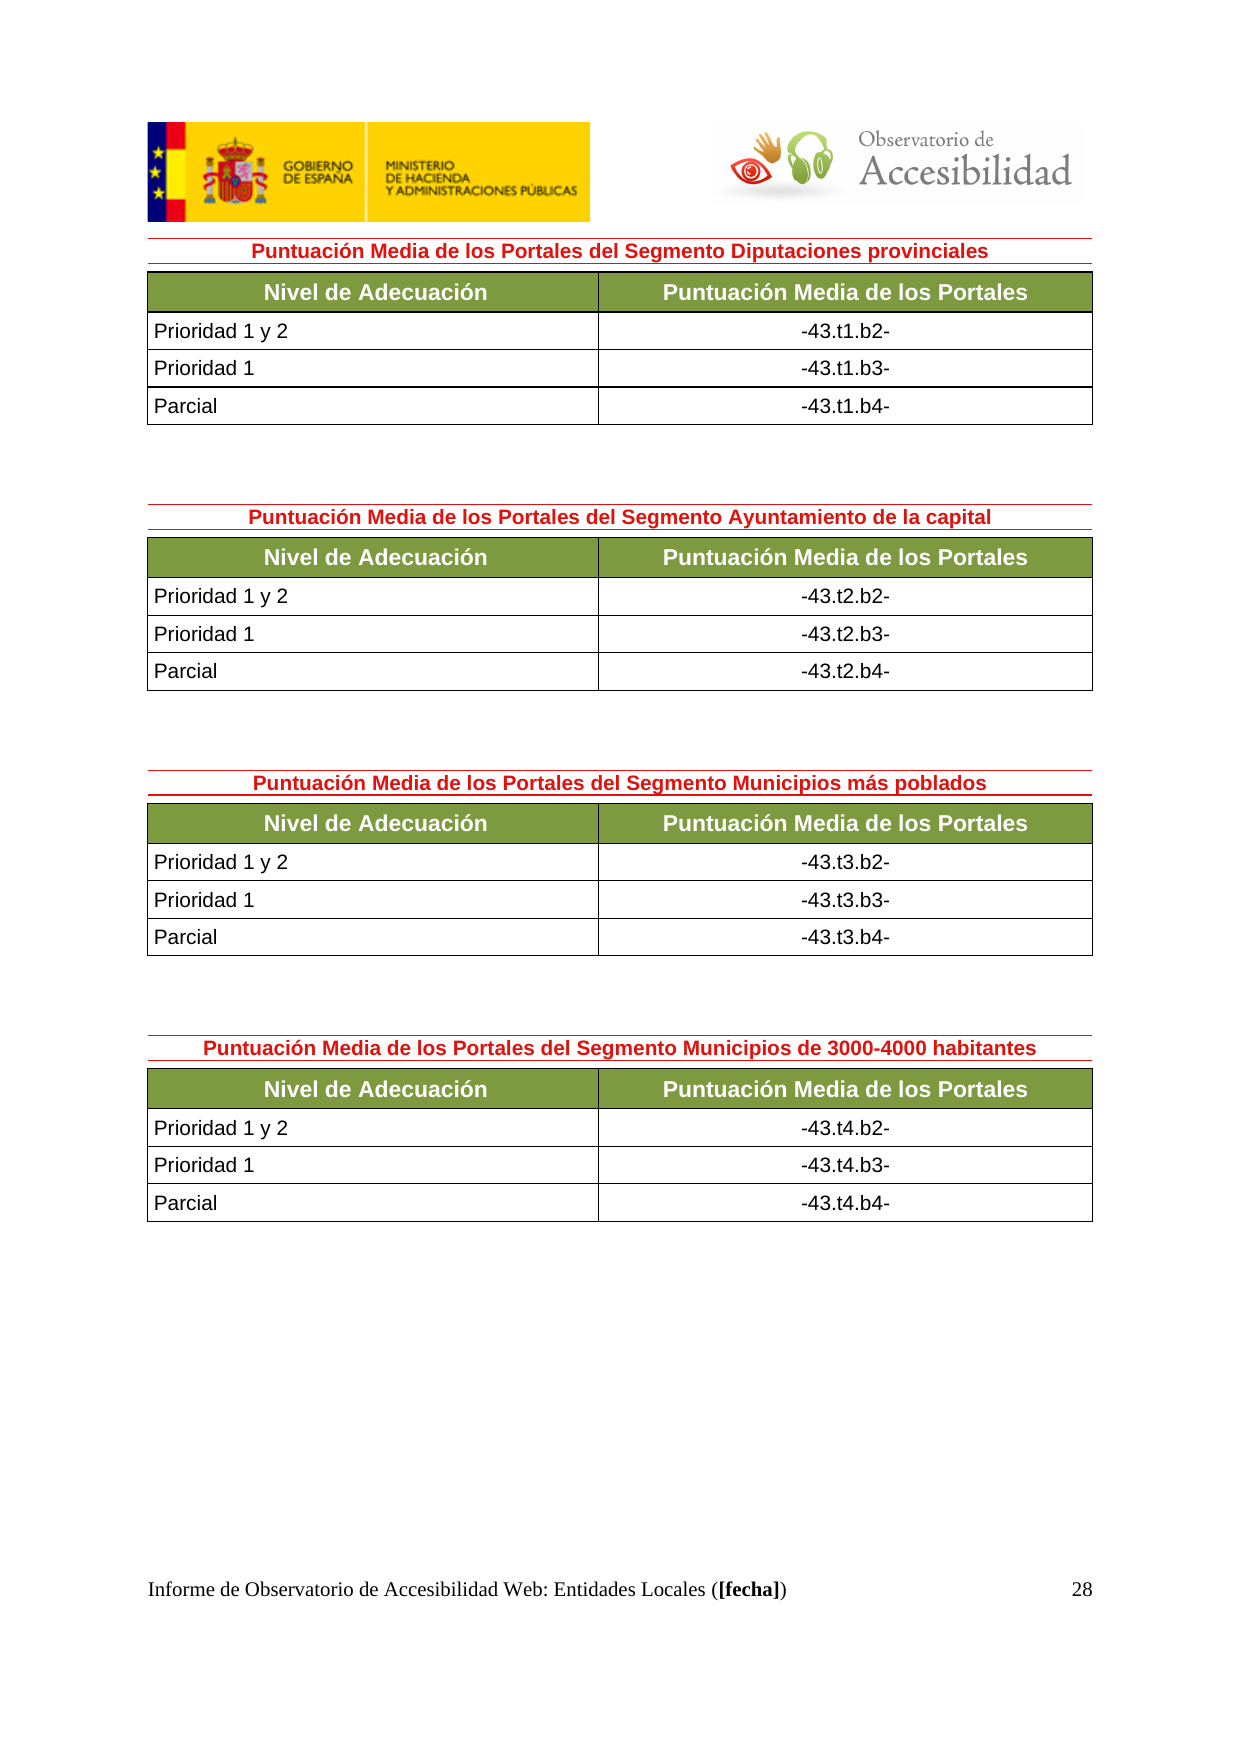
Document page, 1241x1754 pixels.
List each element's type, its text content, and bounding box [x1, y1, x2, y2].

table_cell -43.t4.b2- [599, 1109, 1092, 1146]
table_cell Prioridad 1 y 2 [148, 578, 598, 614]
table_cell -43.t2.b4- [599, 653, 1092, 689]
table_cell Prioridad 1 y 2 [148, 1109, 598, 1146]
text Puntuación Media de los Portales del Segmento Ayuntamiento de la capital [148, 505, 1092, 529]
table_header Puntuación Media de los Portales [599, 1069, 1092, 1108]
table_cell Prioridad 1 y 2 [148, 313, 598, 349]
table_header Puntuación Media de los Portales [599, 273, 1092, 311]
picture [147, 122, 591, 222]
table_cell -43.t3.b2- [599, 844, 1092, 880]
table_cell -43.t1.b2- [599, 313, 1092, 349]
table_cell -43.t4.b3- [599, 1147, 1092, 1183]
table_cell Prioridad 1 [148, 350, 598, 386]
table_cell Parcial [148, 653, 598, 689]
picture [710, 122, 1086, 205]
table_cell -43.t1.b4- [599, 388, 1092, 424]
table_cell Parcial [148, 388, 598, 424]
table_header Nivel de Adecuación [148, 1069, 598, 1108]
table_cell -43.t3.b3- [599, 881, 1092, 918]
table_cell Prioridad 1 [148, 1147, 598, 1183]
text Puntuación Media de los Portales del Segmento Municipios de 3000-4000 habitantes [148, 1036, 1092, 1060]
text Puntuación Media de los Portales del Segmento Municipios más poblados [148, 771, 1092, 794]
table_header Nivel de Adecuación [148, 804, 598, 843]
table_cell Parcial [148, 1184, 598, 1221]
table_cell Parcial [148, 919, 598, 955]
text Puntuación Media de los Portales del Segmento Diputaciones provinciales [148, 239, 1092, 263]
table_header Nivel de Adecuación [148, 273, 598, 311]
table_cell Prioridad 1 [148, 616, 598, 652]
table_cell -43.t2.b2- [599, 578, 1092, 614]
table_cell -43.t1.b3- [599, 350, 1092, 386]
table_cell -43.t2.b3- [599, 616, 1092, 652]
table_cell -43.t3.b4- [599, 919, 1092, 955]
table_header Puntuación Media de los Portales [599, 538, 1092, 577]
table_header Puntuación Media de los Portales [599, 804, 1092, 843]
table_cell Prioridad 1 y 2 [148, 844, 598, 880]
table_cell Prioridad 1 [148, 881, 598, 918]
table_cell -43.t4.b4- [599, 1184, 1092, 1221]
table_header Nivel de Adecuación [148, 538, 598, 577]
